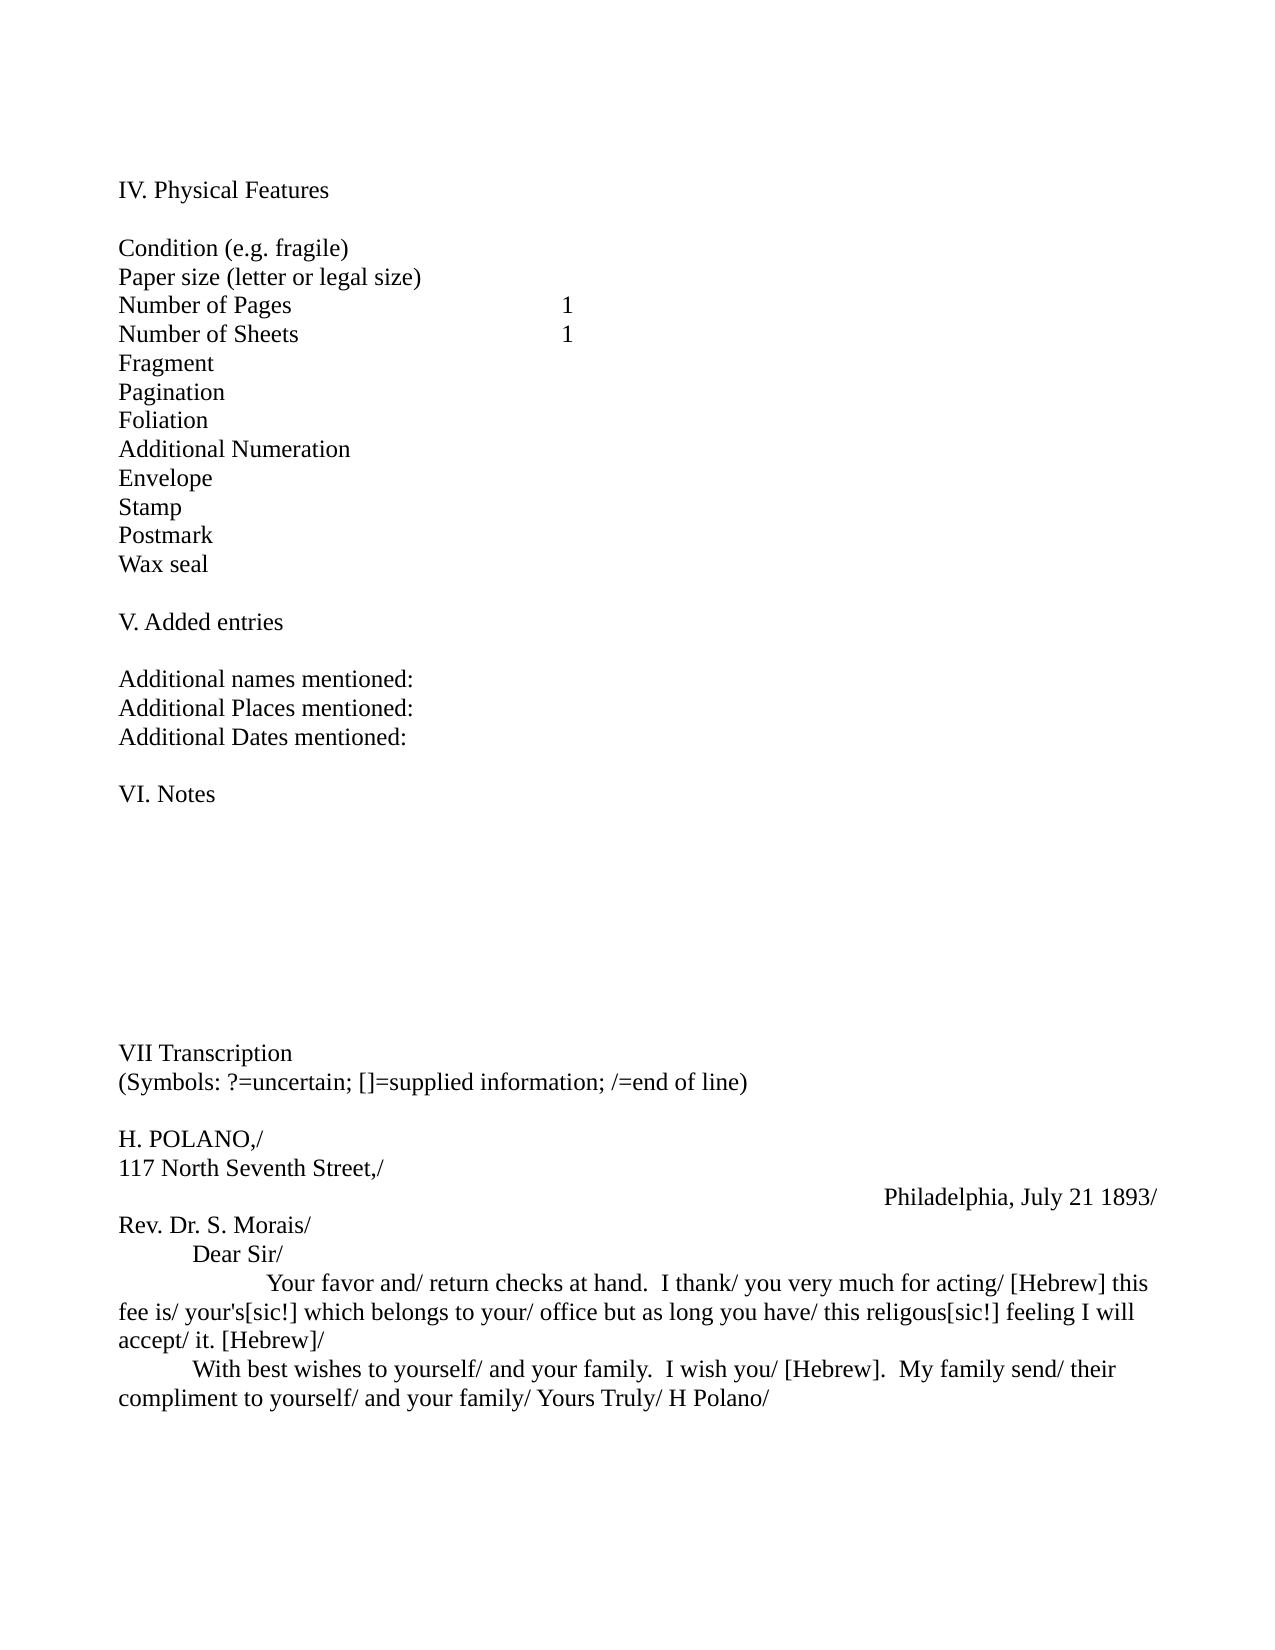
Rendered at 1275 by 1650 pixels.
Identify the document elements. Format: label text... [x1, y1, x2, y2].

text Dear Sir/ [118, 1239, 1157, 1268]
text V. Added entries [118, 607, 1157, 636]
text Additional names mentioned: [118, 664, 1157, 693]
text Foliation [118, 406, 1157, 434]
text Stamp [118, 492, 1157, 521]
text Additional Places mentioned: [118, 693, 1157, 722]
text Number of Sheets 1 [118, 319, 1157, 348]
text VI. Notes [118, 779, 1157, 808]
text Additional Dates mentioned: [118, 722, 1157, 751]
text Fragment [118, 348, 1157, 377]
text Pagination [118, 377, 1157, 406]
text Rev. Dr. S. Morais/ [118, 1211, 1157, 1239]
text Additional Numeration [118, 434, 1157, 463]
text H. POLANO,/ [118, 1124, 1157, 1153]
text VII Transcription [118, 1038, 1157, 1067]
text Your favor and/ return checks at hand. I thank/ you very much for acting/ [Hebrew] this fee is/ your's[sic!] which belongs to your/ office but as long you have/ this religous[sic!] feeling I will accept/ it. [Hebrew]/ [118, 1268, 1157, 1354]
text Philadelphia, July 21 1893/ [118, 1182, 1157, 1211]
text With best wishes to yourself/ and your family. I wish you/ [Hebrew]. My family send/ their compliment to yourself/ and your family/ Yours Truly/ H Polano/ [118, 1354, 1157, 1412]
text (Symbols: ?=uncertain; []=supplied information; /=end of line) [118, 1067, 1157, 1096]
text 117 North Seventh Street,/ [118, 1153, 1157, 1182]
text Envelope [118, 463, 1157, 492]
text Paper size (letter or legal size) [118, 262, 1157, 291]
text IV. Physical Features [118, 176, 1157, 204]
text Condition (e.g. fragile) [118, 233, 1157, 262]
text Wax seal [118, 549, 1157, 578]
text Number of Pages 1 [118, 291, 1157, 319]
text Postma rk [118, 521, 1157, 549]
